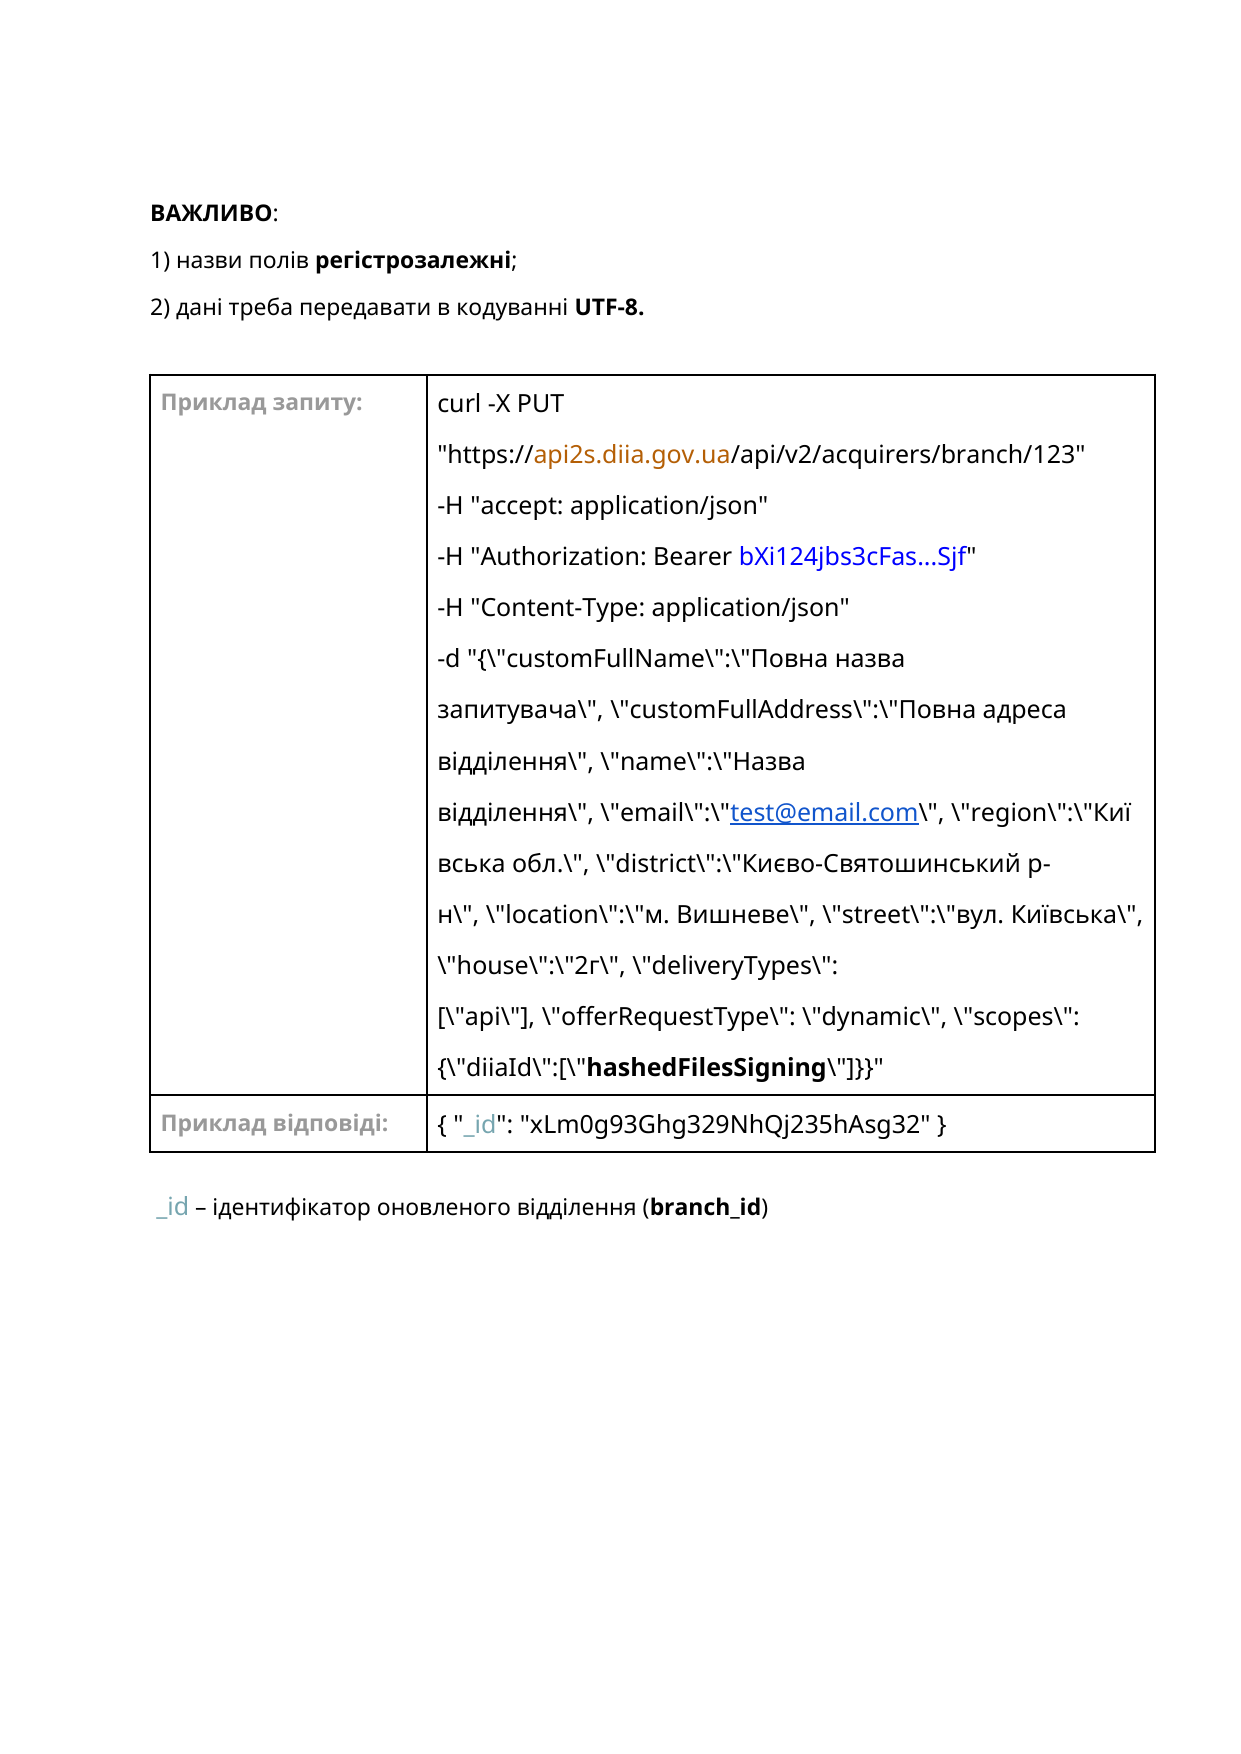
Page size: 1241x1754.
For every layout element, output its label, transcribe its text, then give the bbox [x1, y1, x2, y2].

table_cell { "_id": "xLm0g93Ghg329NhQj235hAsg32" } [428, 1096, 1154, 1151]
table_cell Приклад відповіді: [151, 1096, 426, 1151]
text 2) дані треба передавати в кодуванні UTF-8. [150, 291, 1094, 322]
table_header Приклад запиту: [151, 376, 426, 1094]
text ВАЖЛИВО: [150, 197, 1094, 228]
table_header curl -X PUT "https://api2s.diia.gov.ua/api/v2/acquirers/branch/123" -H "accept: application/json" -H "Authorization: Bearer bXi124jbs3cFas...Sjf" -H "Content-Type: application/json" -d "{\"customFullName\":\"Повна назва запитувача\", \"customFullAddress\":\"Повна адреса відділення\", \"name\":\"Назва відділення\", \"email\":\"test@email.com\", \"region\":\"Київська обл.\", \"district\":\"Києво-Святошинський р-н\", \"location\":\"м. Вишневе\", \"street\":\"вул. Київська\", \"house\":\"2г\", \"deliveryTypes\": [\"api\"], \"offerRequestType\": \"dynamic\", \"scopes\":{\"diiaId\":[\"hashedFilesSigning\"]}}" [428, 376, 1154, 1094]
text 1) назви полів регістрозалежні; [150, 244, 1094, 275]
text _id – ідентифікатор оновленого відділення (branch_id) [150, 1189, 1094, 1223]
